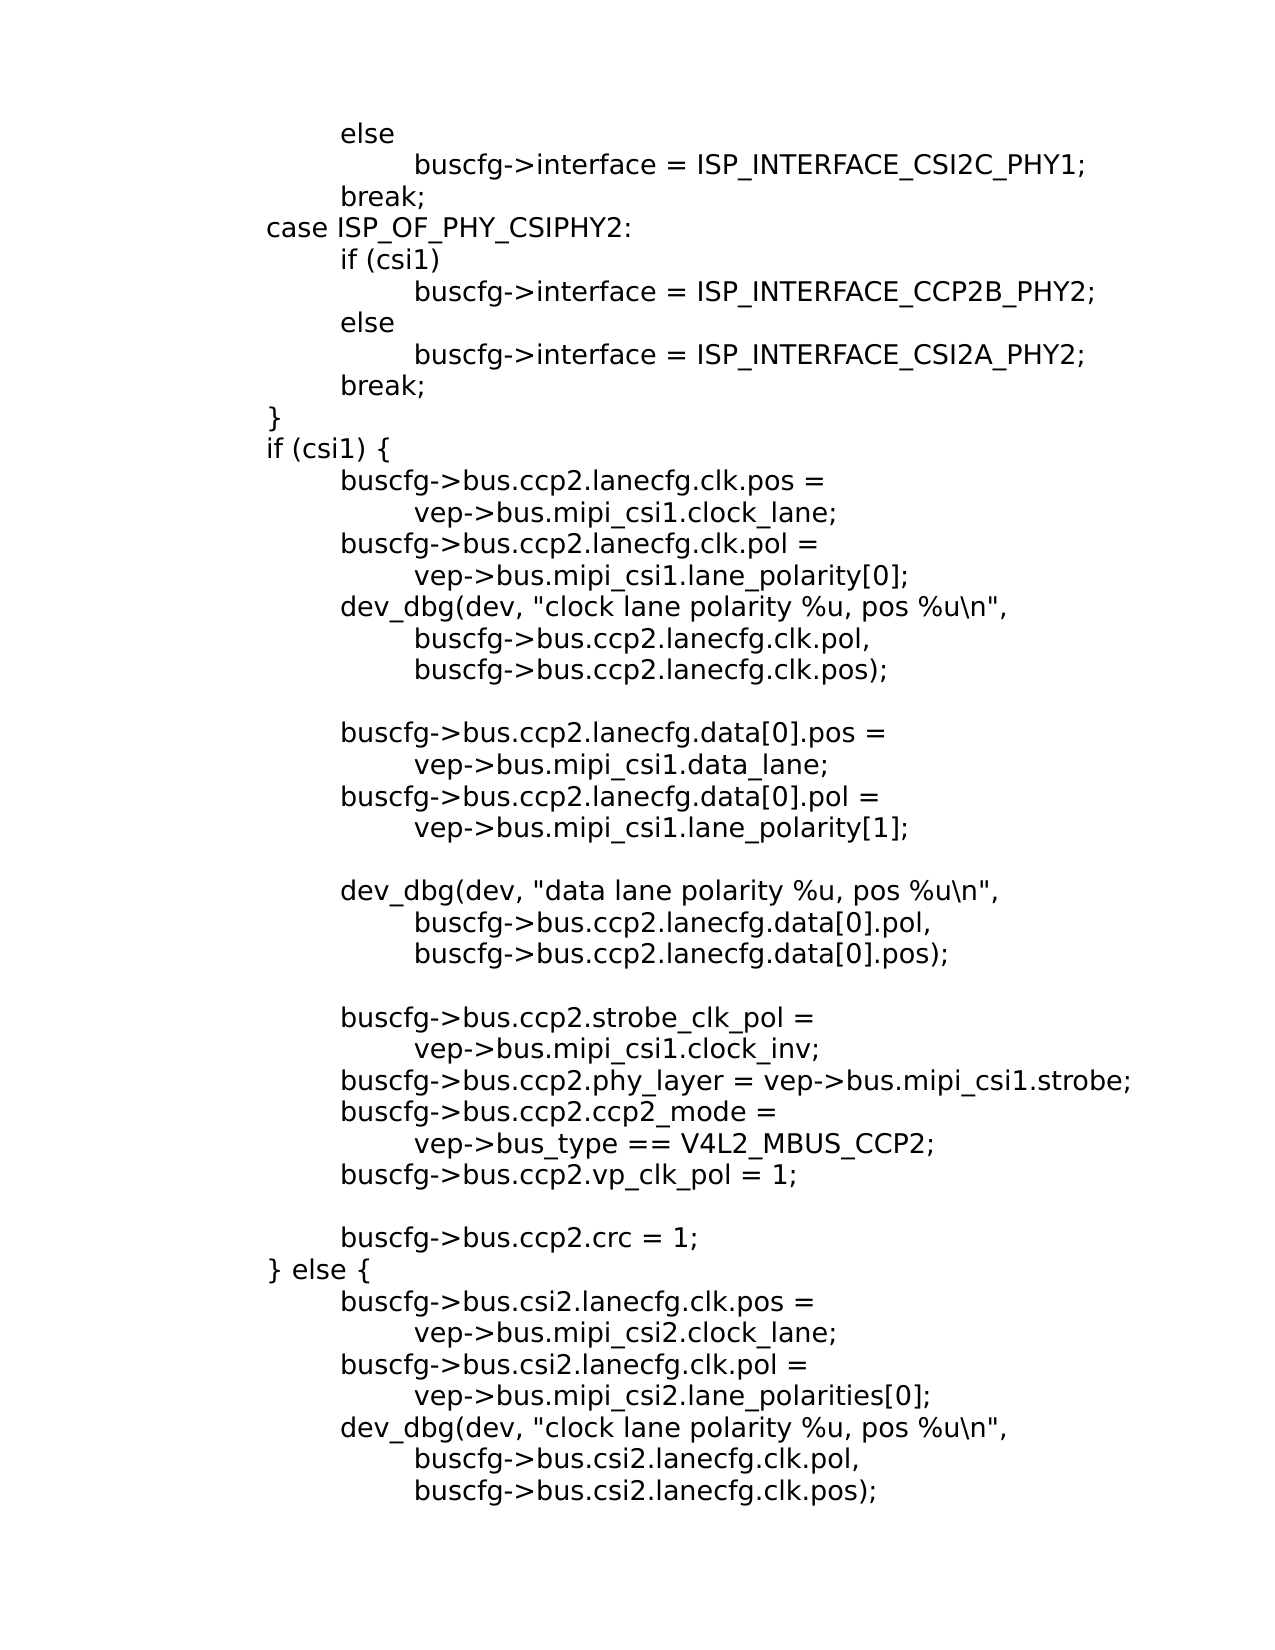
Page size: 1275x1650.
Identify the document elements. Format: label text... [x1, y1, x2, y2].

text vep->bus.mipi_csi1.lane_polarity[1]; [118, 812, 1157, 844]
text buscfg->bus.ccp2.lanecfg.clk.pos); [118, 655, 1157, 686]
text buscfg->bus.csi2.lanecfg.clk.pol, [118, 1444, 1157, 1475]
text dev_dbg(dev, "clock lane polarity %u, pos %u\n", [118, 592, 1157, 623]
text else [118, 307, 1157, 339]
text buscfg->bus.ccp2.vp_clk_pol = 1; [118, 1160, 1157, 1191]
text buscfg->bus.ccp2.lanecfg.clk.pol, [118, 623, 1157, 655]
text vep->bus.mipi_csi2.lane_polarities[0]; [118, 1381, 1157, 1412]
text vep->bus_type == V4L2_MBUS_CCP2; [118, 1128, 1157, 1160]
text buscfg->bus.ccp2.lanecfg.data[0].pos = [118, 718, 1157, 749]
text buscfg->bus.ccp2.lanecfg.clk.pos = [118, 465, 1157, 497]
text buscfg->bus.ccp2.lanecfg.data[0].pol, [118, 907, 1157, 939]
text dev_dbg(dev, "data lane polarity %u, pos %u\n", [118, 876, 1157, 907]
text else [118, 118, 1157, 150]
text buscfg->bus.ccp2.lanecfg.data[0].pos); [118, 939, 1157, 970]
text vep->bus.mipi_csi1.clock_lane; [118, 497, 1157, 528]
text if (csi1) [118, 244, 1157, 276]
text buscfg->bus.csi2.lanecfg.clk.pos); [118, 1475, 1157, 1507]
text buscfg->bus.ccp2.lanecfg.data[0].pol = [118, 781, 1157, 812]
text buscfg->bus.ccp2.phy_layer = vep->bus.mipi_csi1.strobe; [118, 1065, 1157, 1097]
text buscfg->bus.ccp2.lanecfg.clk.pol = [118, 528, 1157, 560]
text break; [118, 181, 1157, 213]
text buscfg->bus.ccp2.strobe_clk_pol = [118, 1002, 1157, 1033]
text dev_dbg(dev, "clock lane polarity %u, pos %u\n", [118, 1412, 1157, 1444]
text vep->bus.mipi_csi1.lane_polarity[0]; [118, 560, 1157, 592]
text buscfg->bus.csi2.lanecfg.clk.pos = [118, 1286, 1157, 1317]
text vep->bus.mipi_csi1.data_lane; [118, 749, 1157, 781]
text buscfg->bus.ccp2.ccp2_mode = [118, 1097, 1157, 1128]
text buscfg->bus.ccp2.crc = 1; [118, 1223, 1157, 1254]
text vep->bus.mipi_csi2.clock_lane; [118, 1317, 1157, 1349]
text } [118, 402, 1157, 434]
text buscfg->interface = ISP_INTERFACE_CSI2A_PHY2; [118, 339, 1157, 371]
text buscfg->interface = ISP_INTERFACE_CSI2C_PHY1; [118, 150, 1157, 181]
text } else { [118, 1254, 1157, 1286]
text vep->bus.mipi_csi1.clock_inv; [118, 1033, 1157, 1065]
text buscfg->bus.csi2.lanecfg.clk.pol = [118, 1349, 1157, 1381]
text case ISP_OF_PHY_CSIPHY2: [118, 213, 1157, 244]
text buscfg->interface = ISP_INTERFACE_CCP2B_PHY2; [118, 276, 1157, 307]
text if (csi1) { [118, 434, 1157, 465]
text break; [118, 371, 1157, 402]
